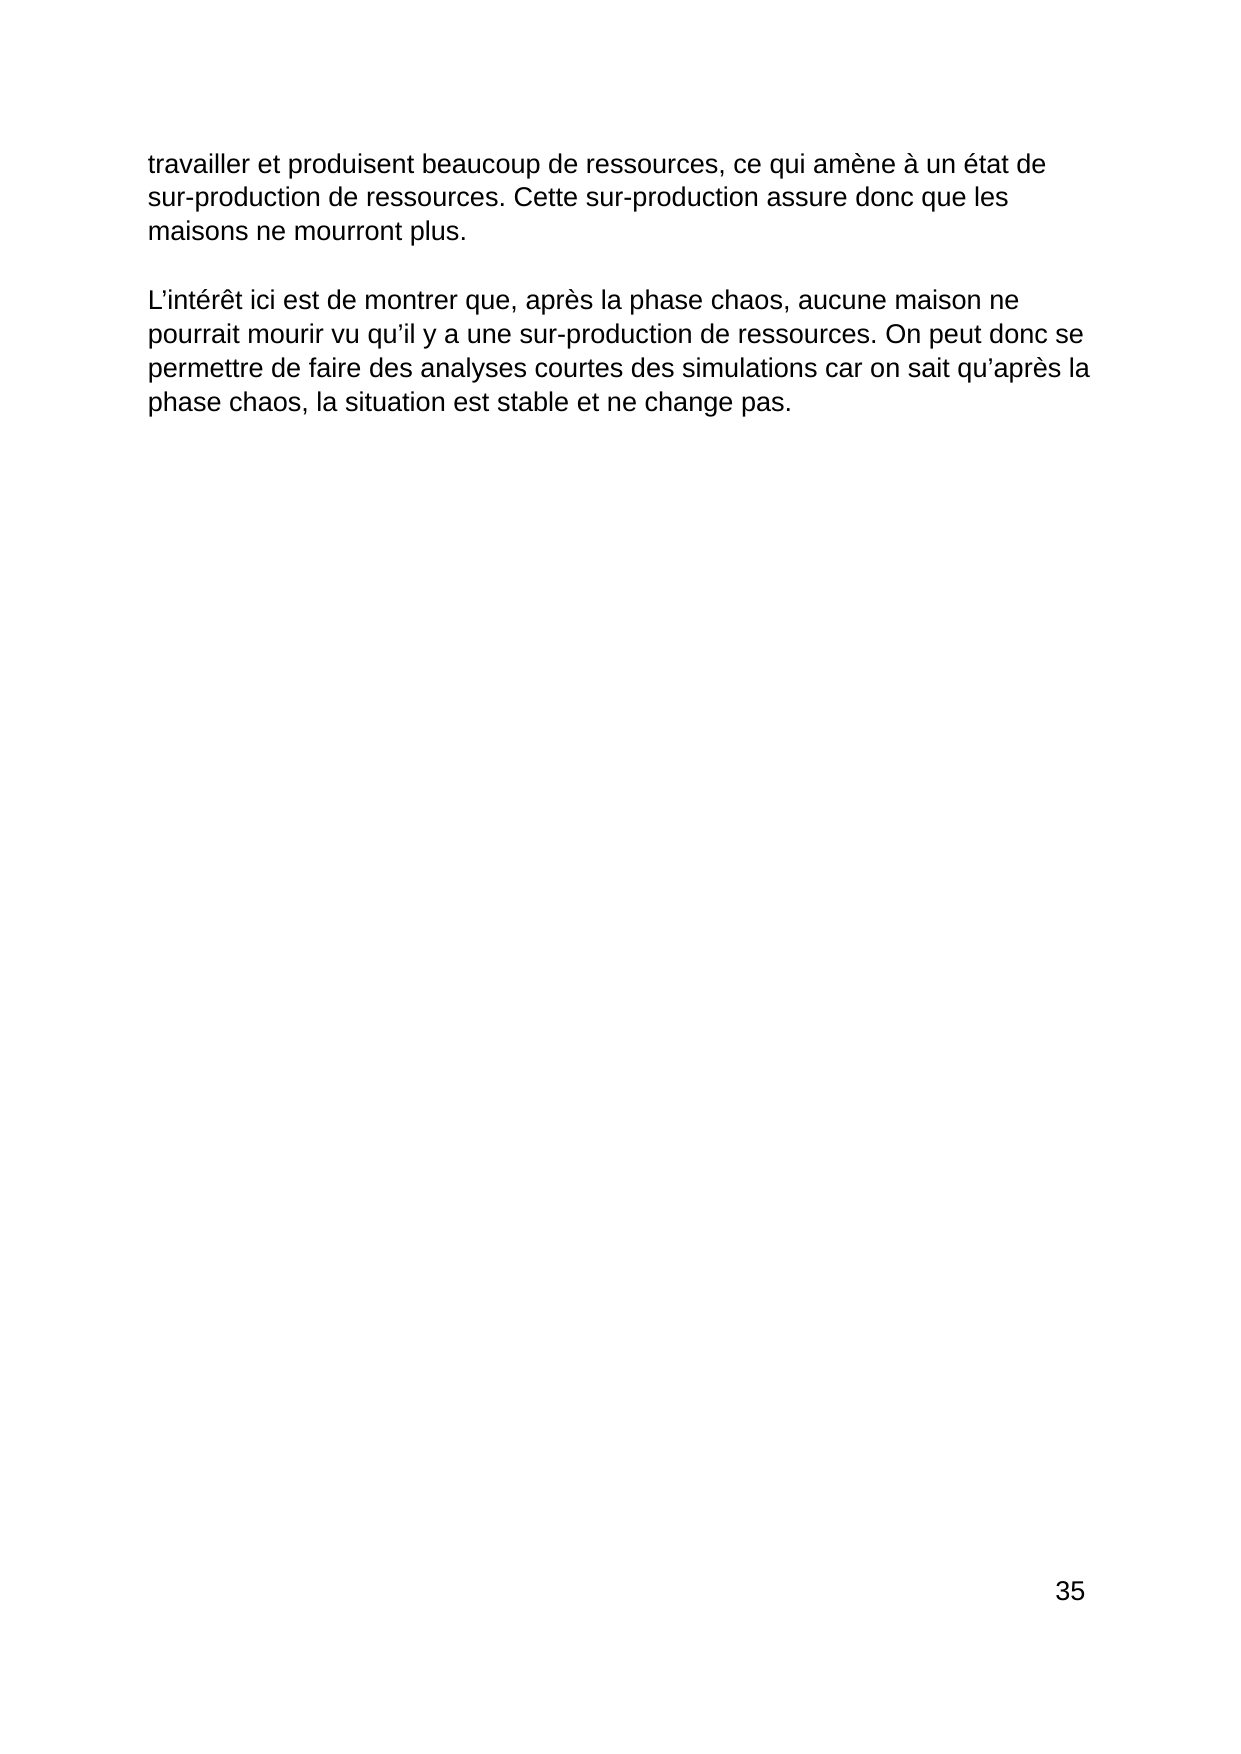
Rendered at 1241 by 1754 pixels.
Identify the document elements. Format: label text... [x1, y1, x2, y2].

text L’intérêt ici est de montrer que, après la phase chaos, aucune maison ne pourrait mourir vu qu’il y a une sur-production de ressources. On peut donc se permettre de faire des analyses courtes des simulations car on sait qu’après la phase chaos, la situation est stable et ne change pas. [148, 284, 1093, 417]
text travailler et produisent beaucoup de ressources, ce qui amène à un état de sur-production de ressources. Cette sur-production assure donc que les maisons ne mourront plus. [148, 148, 1093, 246]
